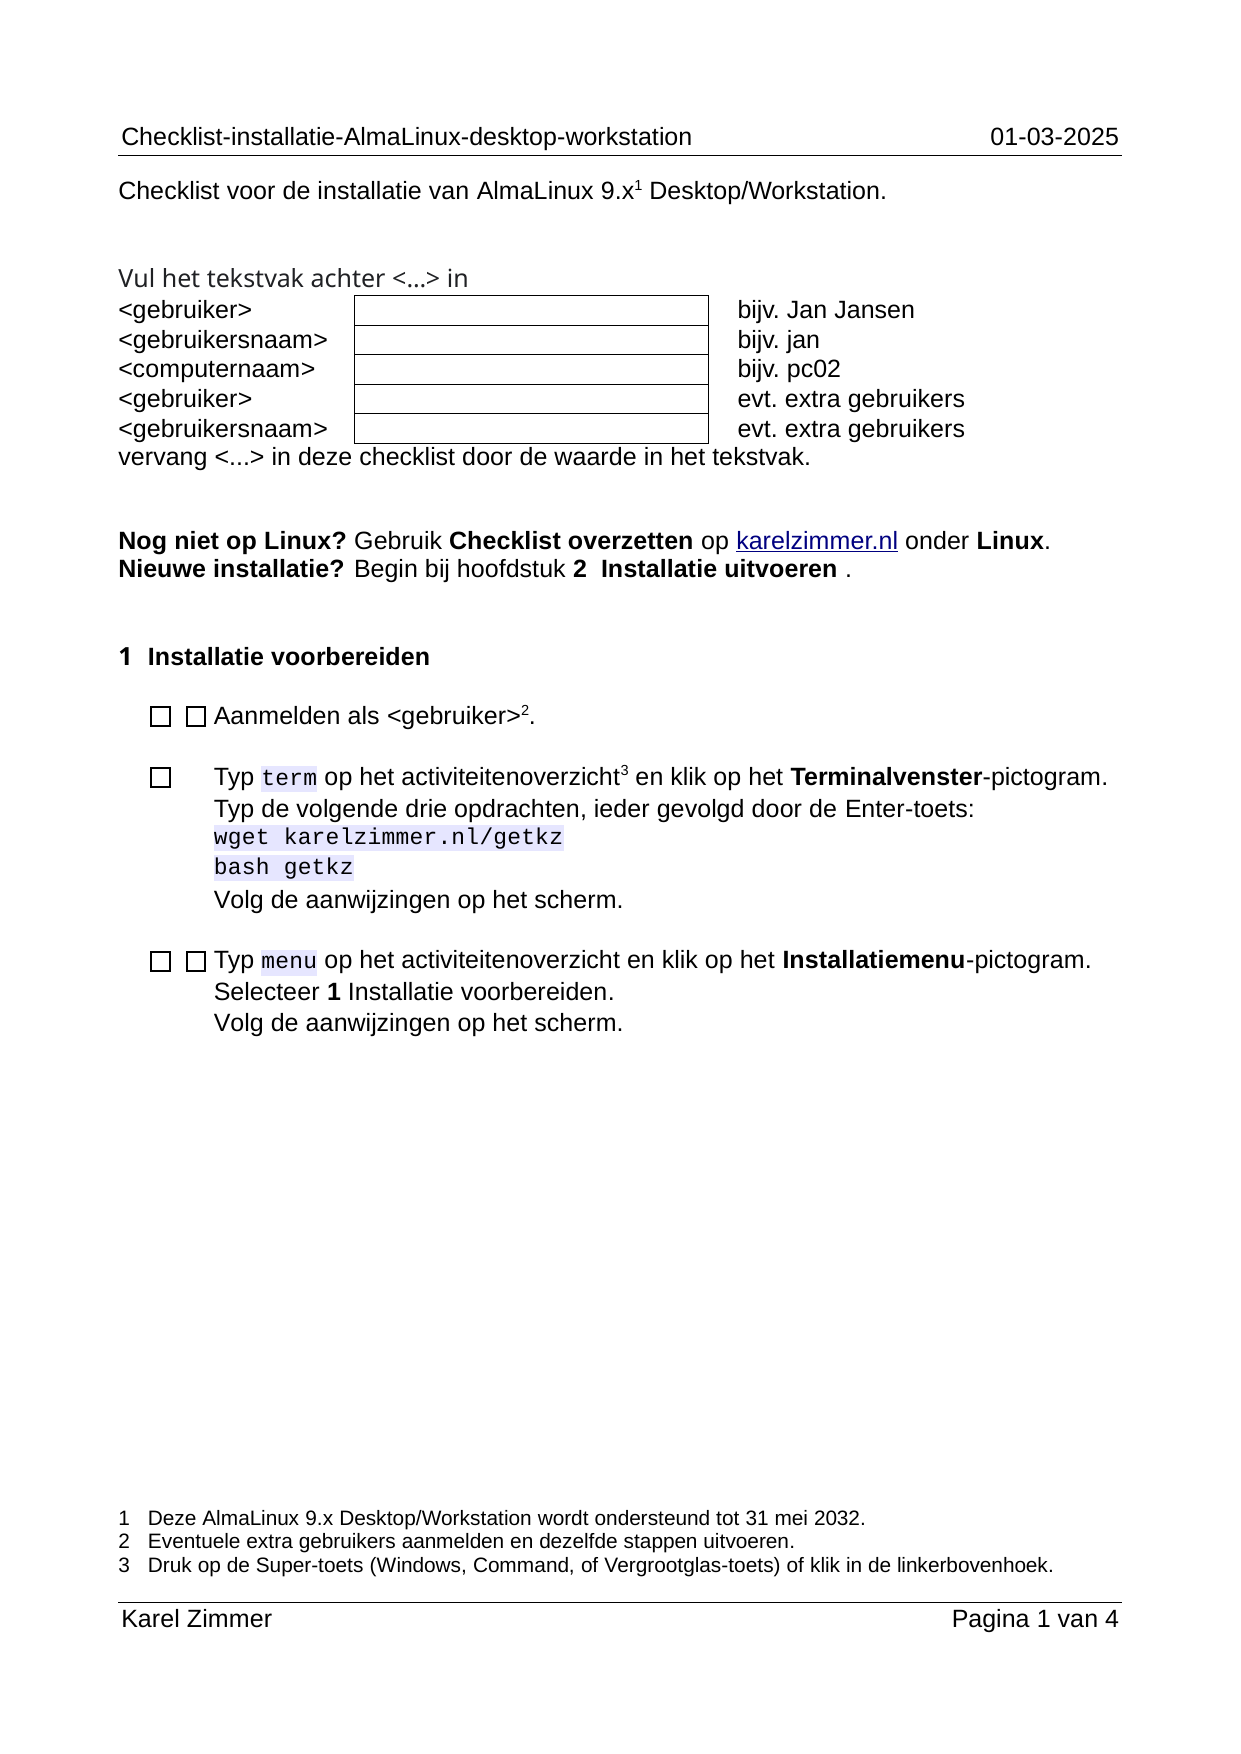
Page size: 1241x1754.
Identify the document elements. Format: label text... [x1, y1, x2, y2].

table_cell [177, 731, 213, 762]
table_cell [118, 854, 142, 884]
table_header [142, 701, 177, 731]
table_cell [142, 945, 177, 977]
text Nog niet op Linux? Gebruik Checklist overzetten op karelzimmer.nl onder Linux. [118, 527, 1122, 555]
table_cell Volg de aanwijzingen op het scherm. [213, 885, 1122, 915]
text Checklist voor de installatie van AlmaLinux 9.x Desktop/Workstation. [118, 177, 1122, 205]
table_cell [177, 1008, 213, 1038]
table_cell [142, 1008, 177, 1038]
table_cell [142, 915, 177, 945]
text evt. extra gebruikers [709, 413, 1122, 443]
text bijv. jan [709, 325, 1122, 354]
text bijv. Jan Jansen [709, 295, 1122, 325]
table_cell [177, 854, 213, 884]
text <gebruiker> [118, 384, 354, 413]
table_cell [142, 824, 177, 854]
table_cell [142, 731, 177, 762]
table_header Aanmelden als <gebruiker>. [213, 701, 1122, 731]
table_cell Typ term op het activiteitenoverzicht en klik op het Terminalvenster-pictogram. [213, 762, 1122, 794]
table_cell [177, 762, 213, 794]
table_cell [118, 977, 142, 1007]
table_cell [118, 731, 142, 762]
text Deze AlmaLinux 9.x Desktop/Workstation wordt ondersteund tot 31 mei 2032. [118, 1506, 1122, 1530]
table_cell [142, 977, 177, 1007]
table_cell [177, 885, 213, 915]
table_cell [177, 824, 213, 854]
text <gebruiker> [118, 295, 354, 325]
table_cell [213, 915, 1122, 945]
text vervang <...> in deze checklist door de waarde in het tekstvak. [118, 443, 1122, 471]
text evt. extra gebruikers [709, 384, 1122, 413]
table_header [118, 701, 142, 731]
table_cell [118, 824, 142, 854]
table_cell [177, 794, 213, 824]
table_cell [142, 885, 177, 915]
table_cell [118, 762, 142, 794]
text <computernaam> [118, 354, 354, 384]
table_cell [118, 1008, 142, 1038]
table_cell [177, 915, 213, 945]
table_cell Volg de aanwijzingen op het scherm. [213, 1008, 1122, 1038]
table_cell [118, 794, 142, 824]
table_cell [118, 885, 142, 915]
table_cell [118, 915, 142, 945]
table_cell [177, 977, 213, 1007]
table_cell [213, 731, 1122, 762]
table_cell bash getkz [213, 854, 1122, 884]
table_cell [142, 762, 177, 794]
table_cell [118, 945, 142, 977]
table_cell [142, 794, 177, 824]
table_cell Selecteer 1 Installatie voorbereiden. [213, 977, 1122, 1007]
table_cell wget karelzimmer.nl/getkz [213, 824, 1122, 854]
table_cell Typ menu op het activiteitenoverzicht en klik op het Installatiemenu-pictogram. [213, 945, 1122, 977]
table_cell [142, 854, 177, 884]
text bijv. pc02 [709, 354, 1122, 384]
text <gebruikersnaam> [118, 325, 354, 354]
list Installatie voorbereiden [118, 639, 1122, 673]
text <gebruikersnaam> [118, 413, 354, 443]
table_header [177, 701, 213, 731]
table_cell Typ de volgende drie opdrachten, ieder gevolgd door de Enter-toets: [213, 794, 1122, 824]
text Nieuwe installatie? Begin bij hoofdstuk 2 Installatie uitvoeren . [118, 555, 1122, 583]
table_cell [177, 945, 213, 977]
text Vul het tekstvak achter <...> in [118, 261, 1122, 295]
